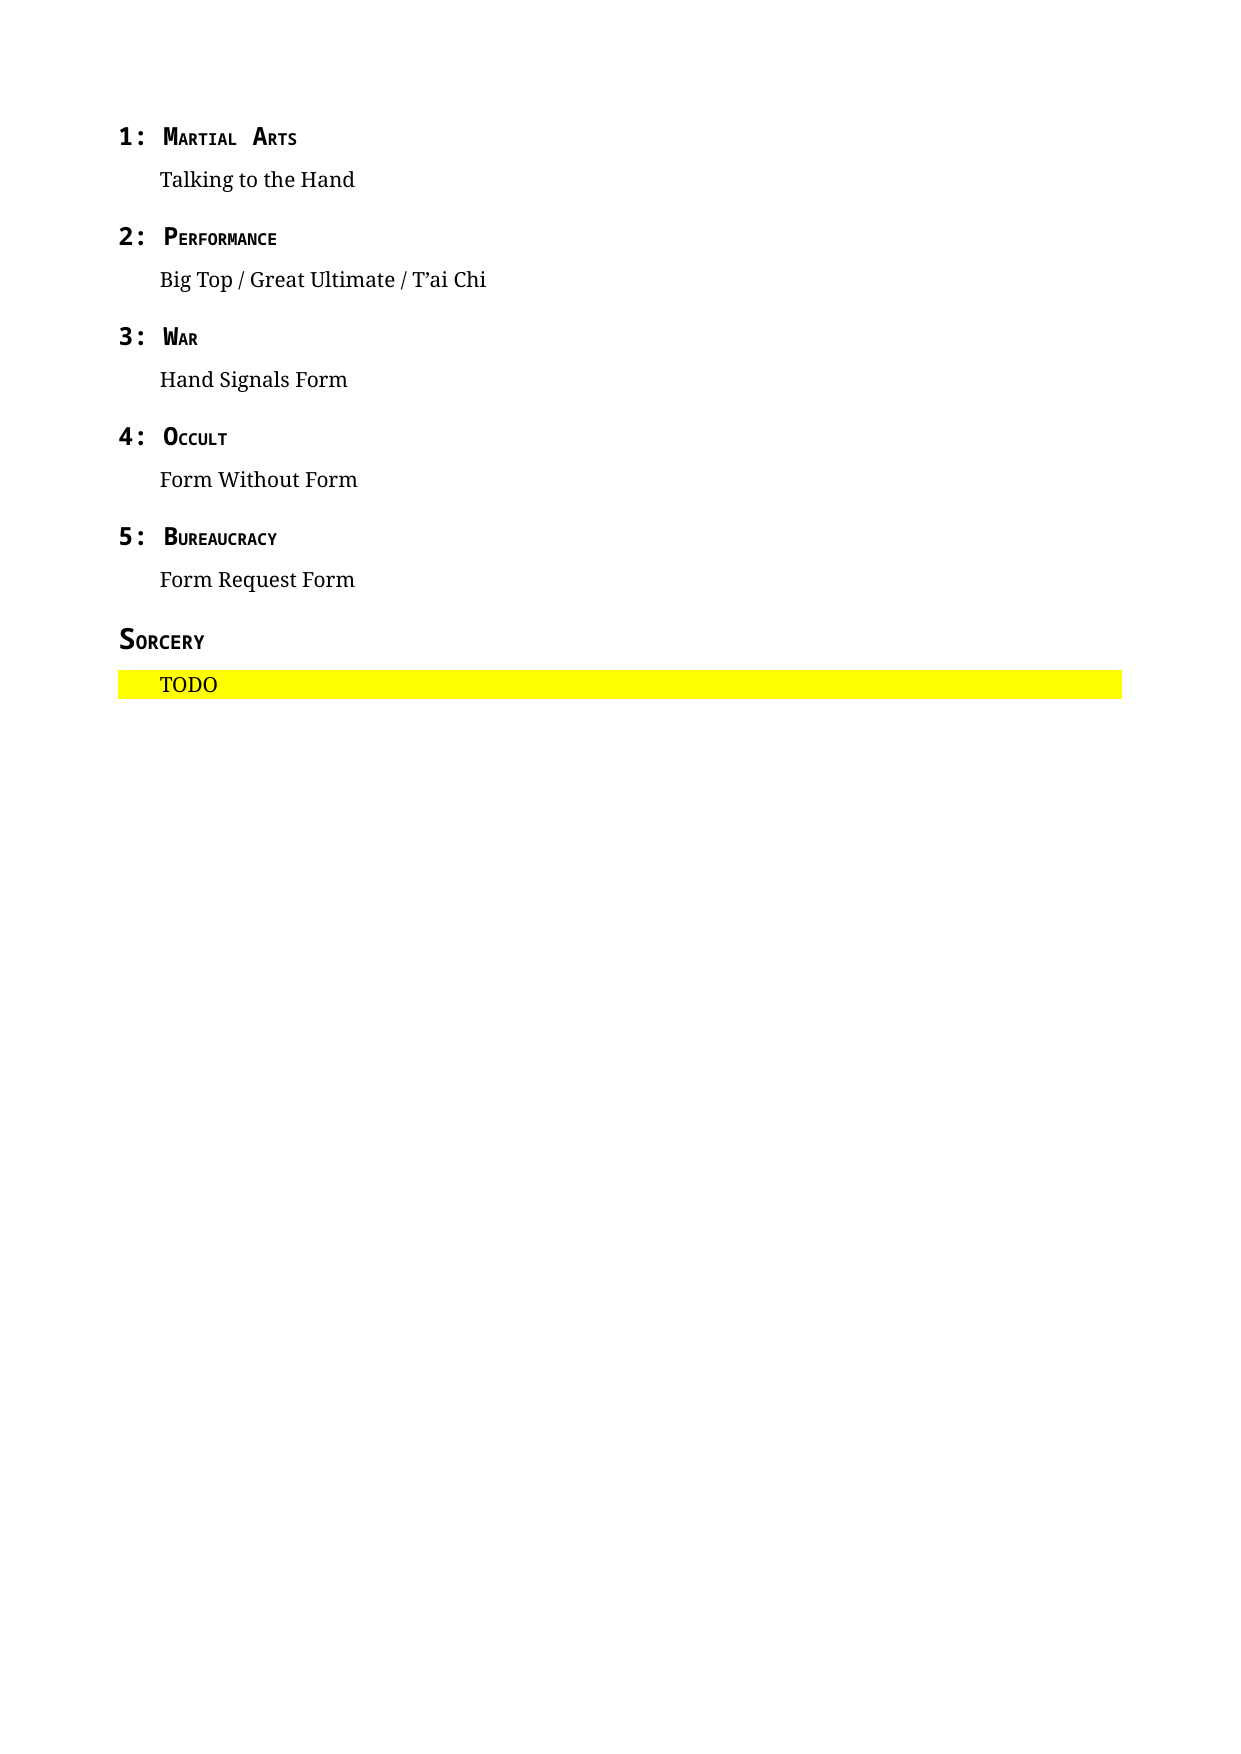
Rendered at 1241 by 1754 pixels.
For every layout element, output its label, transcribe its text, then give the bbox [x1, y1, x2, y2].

text Talking to the Hand [118, 165, 1122, 193]
subtitle 4: Occult [118, 418, 1122, 452]
text Big Top / Great Ultimate / T’ai Chi [118, 265, 1122, 293]
text Hand Signals Form [118, 365, 1122, 393]
subtitle 3: War [118, 318, 1122, 352]
text Form Without Form [118, 465, 1122, 493]
text TODO [118, 670, 1122, 699]
subtitle 1: Martial Arts [118, 118, 1122, 152]
subtitle 5: Bureaucracy [118, 518, 1122, 552]
subtitle Sorcery [118, 618, 1122, 658]
text Form Request Form [118, 565, 1122, 593]
subtitle 2: Performance [118, 218, 1122, 252]
